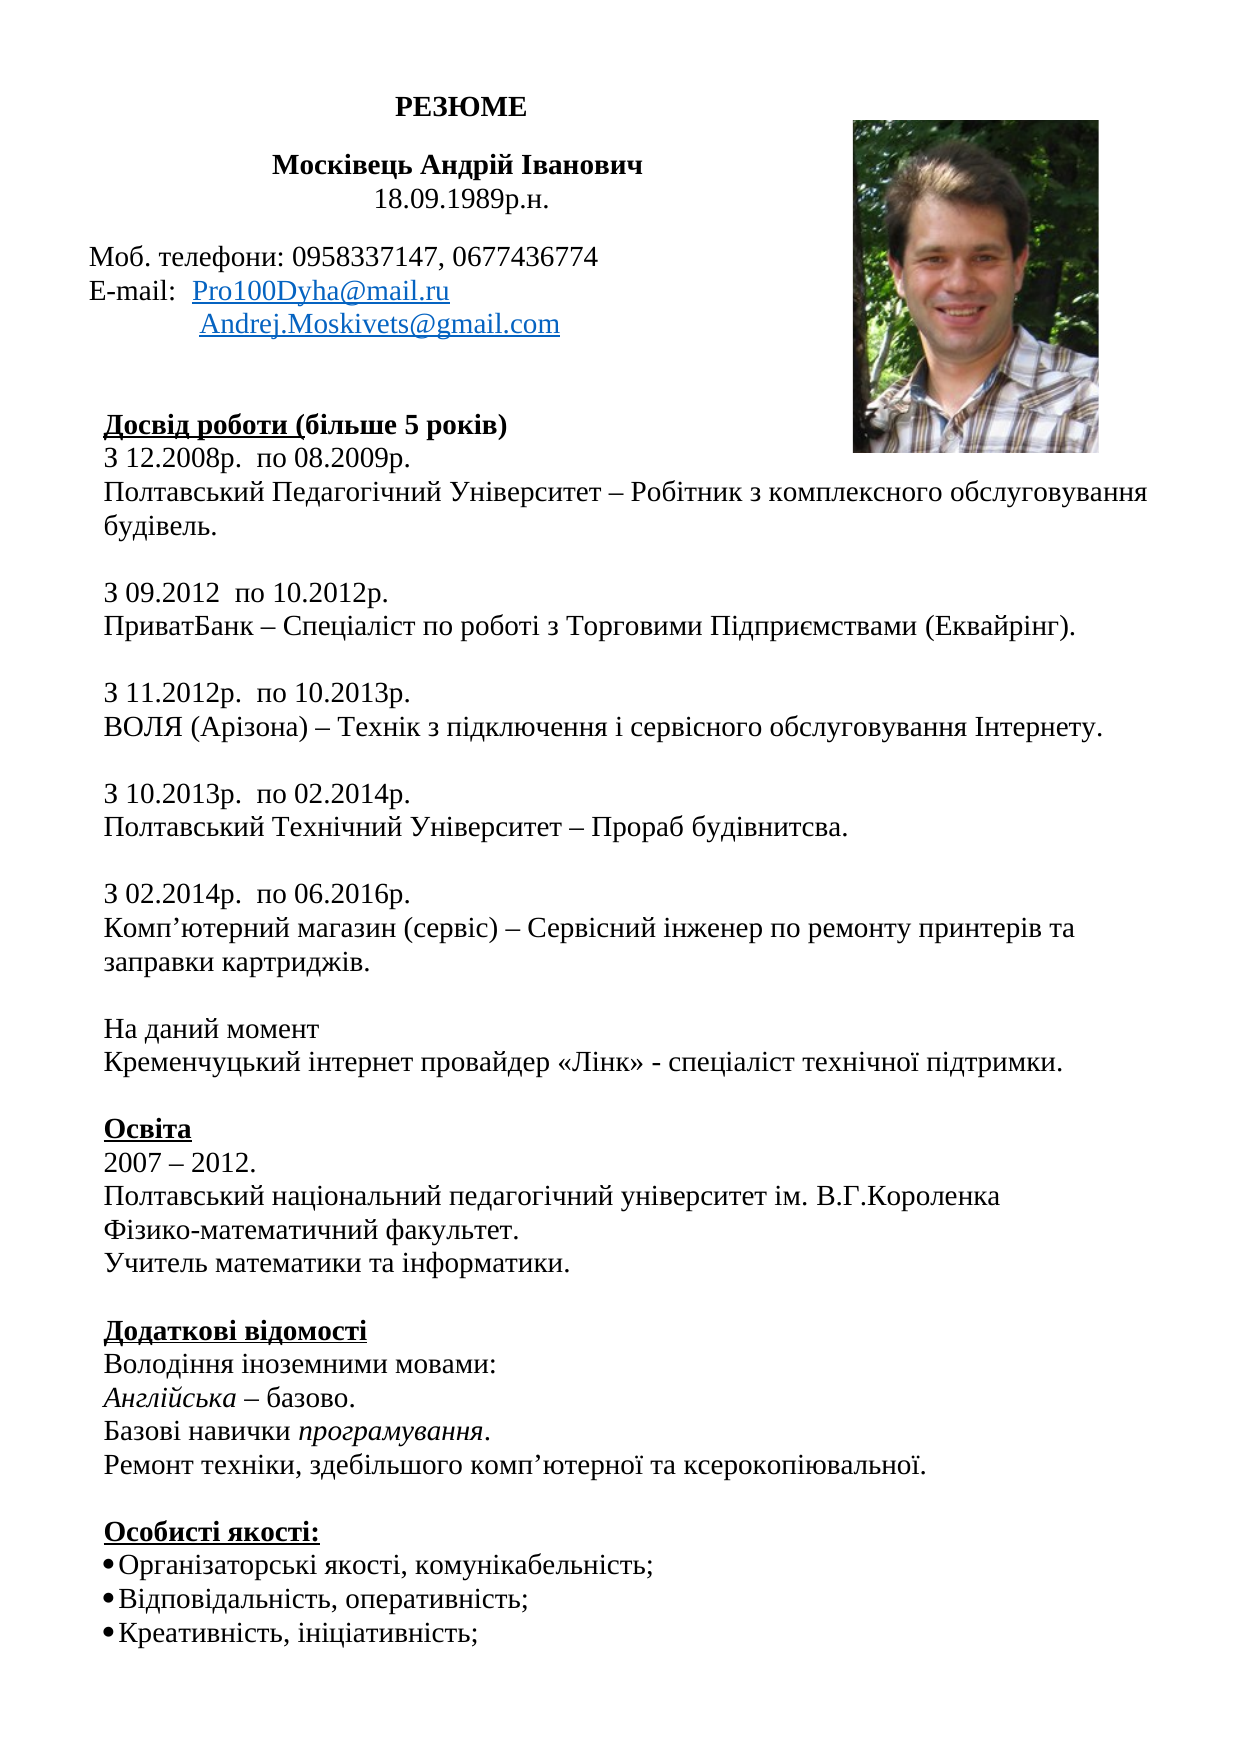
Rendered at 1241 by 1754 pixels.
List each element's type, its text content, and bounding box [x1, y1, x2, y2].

picture [852, 120, 1099, 216]
text РЕЗЮМЕ [88, 89, 1152, 122]
text Учитель математики та інформатики. [103, 1246, 1152, 1279]
text З 10.2013р. по 02.2014р. [103, 776, 1152, 809]
text Ремонт техніки, здебільшого комп’ютерної та ксерокопіювальної. [103, 1447, 1152, 1480]
text Досвід роботи (більше 5 років) [103, 407, 1152, 441]
text Моб. телефони: 0958337147, 0677436774 [88, 239, 1152, 273]
text Полтавський Педагогічний Університет – Робітник з комплексного обслуговування будівель. [103, 474, 1152, 541]
text ВОЛЯ (Арізона) – Технік з підключення і сервісного обслуговування Інтернету. [103, 709, 1152, 742]
list Відповідальність, оперативність; [103, 1581, 1152, 1615]
text Фізико-математичний факультет. [103, 1212, 1152, 1246]
text На даний момент [103, 1011, 1152, 1044]
text [1099, 147, 1152, 214]
text Andrej.Moskivets@gmail.com [88, 306, 1152, 340]
text Комп’ютерний магазин (сервіс) – Сервісний інженер по ремонту принтерів та заправки картриджів. [103, 910, 1152, 977]
text З 09.2012 по 10.2012р. [103, 575, 1152, 608]
text Особисті якості: [103, 1514, 1152, 1547]
text Додаткові відомості Володіння іноземними мовами: [103, 1313, 1152, 1380]
text Кременчуцький інтернет провайдер «Лінк» - спеціаліст технічної підтримки. [103, 1044, 1152, 1078]
text З 02.2014р. по 06.2016р. [103, 877, 1152, 910]
list Організаторські якості, комунікабельність; [103, 1547, 1152, 1581]
text Полтавський національний педагогічний університет ім. В.Г.Короленка [103, 1178, 1152, 1212]
text Освіта 2007­ – 2012. [103, 1111, 1152, 1178]
text З 11.2012р. по 10.2013р. [103, 675, 1152, 709]
text Полтавський Технічний Університет – Прораб будівнитсва. [103, 809, 1152, 843]
text Англійська – базово. [103, 1380, 1152, 1413]
text З 12.2008р. по 08.2009р. [103, 441, 1152, 474]
text E-mail: Pro100Dyha@mail.ru [88, 273, 1152, 306]
text Москівець Андрій Іванович 18.09.1989р.н. [88, 147, 852, 214]
text ПриватБанк – Спеціаліст по роботі з Торговими Підприємствами (Еквайрінг). [103, 608, 1152, 642]
text Базові навички програмування. [103, 1413, 1152, 1447]
list Креативність, ініціативність; [103, 1615, 1152, 1648]
